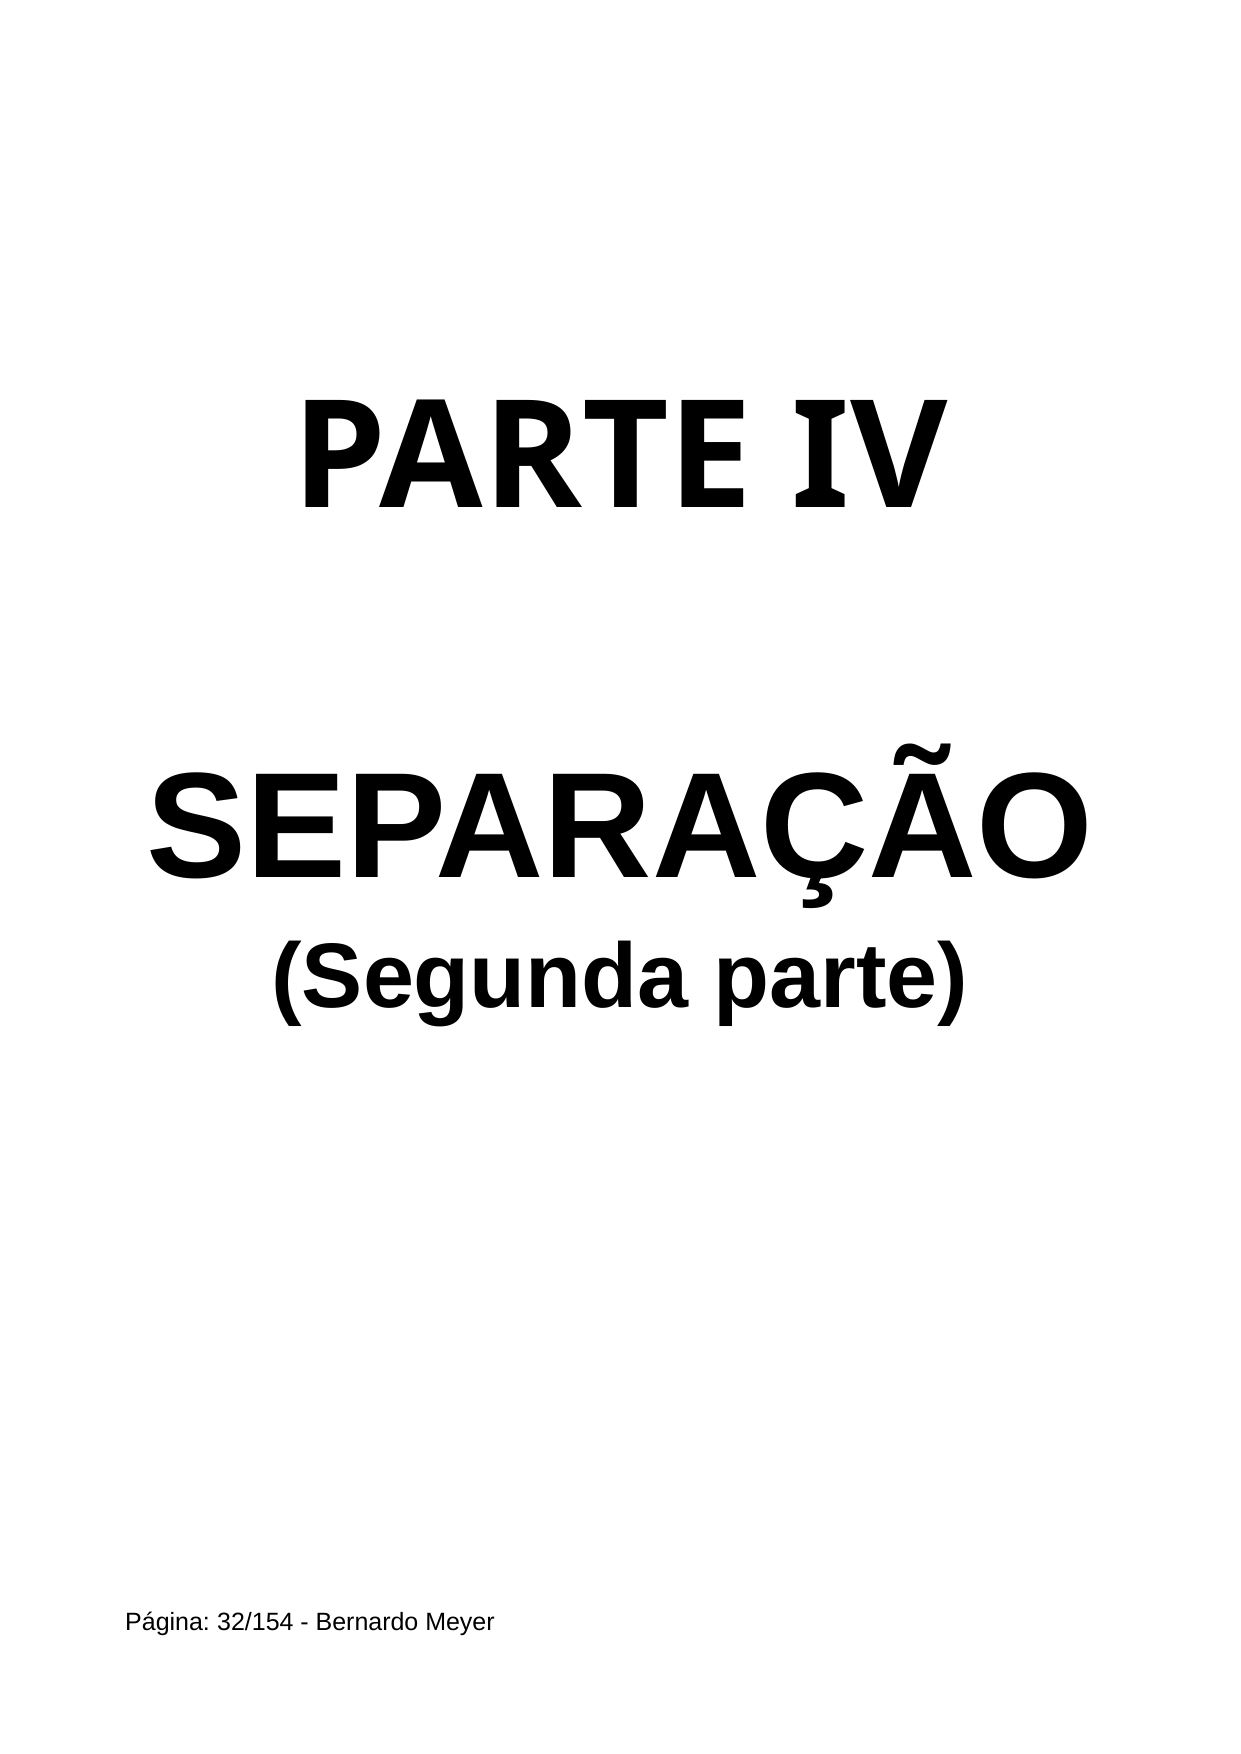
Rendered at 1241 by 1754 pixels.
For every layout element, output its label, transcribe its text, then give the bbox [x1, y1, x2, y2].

subtitle PARTE IV [118, 143, 1122, 552]
text (Segunda parte) [118, 922, 1122, 1027]
text SEPARAÇÃO [118, 564, 1122, 909]
